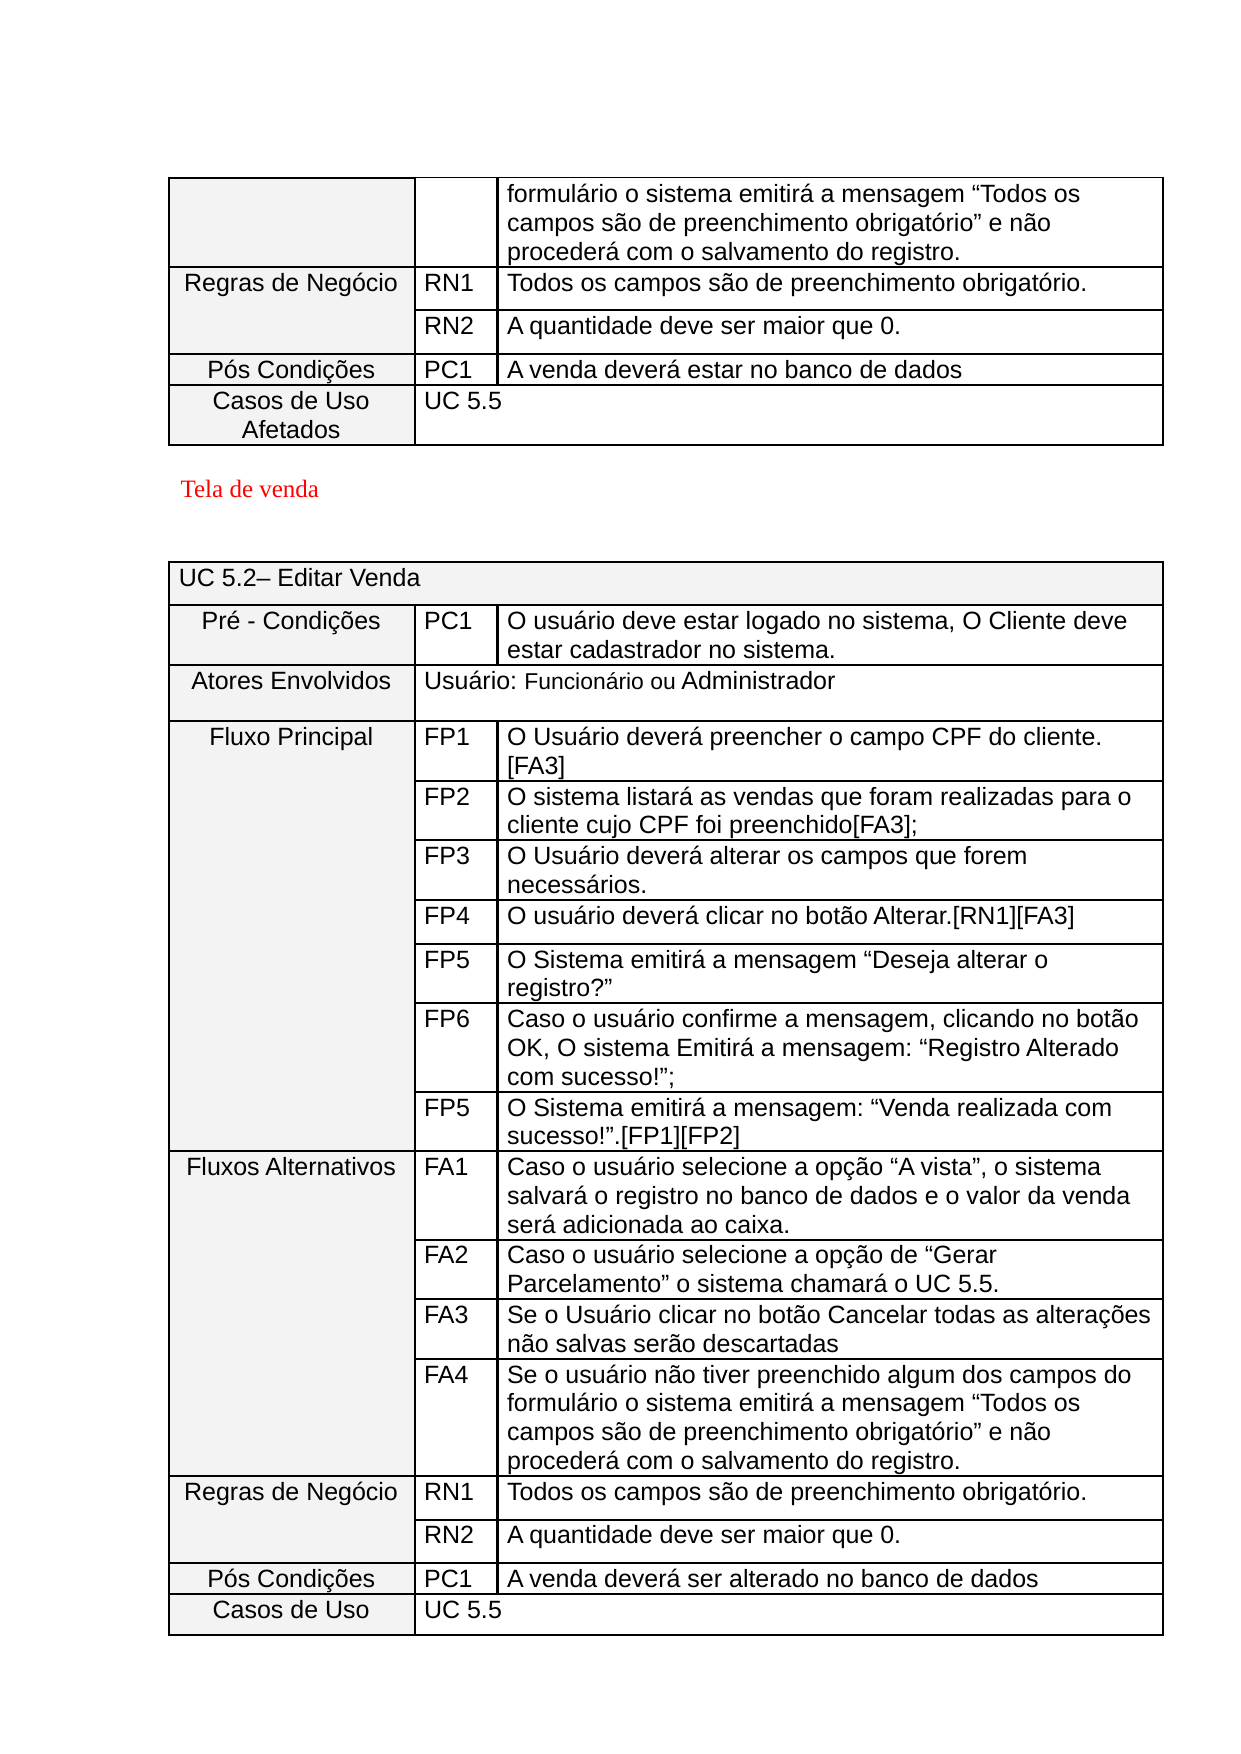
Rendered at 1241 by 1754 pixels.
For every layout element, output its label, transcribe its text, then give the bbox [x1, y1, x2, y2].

table_cell RN2 [416, 1521, 496, 1562]
table_cell UC 5.5 [416, 386, 1162, 443]
table_cell RN1 [416, 268, 496, 309]
table_cell UC 5.5 [416, 1595, 1162, 1634]
table_cell FA1 [416, 1152, 496, 1238]
table_cell Pós Condições [170, 1564, 414, 1593]
table_cell Caso o usuário selecione a opção de “Gerar Parcelamento” o sistema chamará o UC 5.5. [499, 1241, 1162, 1298]
table_cell Todos os campos são de preenchimento obrigatório. [499, 268, 1162, 309]
table_cell FP6 [416, 1004, 496, 1091]
table_cell O usuário deve estar logado no sistema, O Cliente deve estar cadastrador no sistema. [499, 606, 1162, 664]
table_cell Usuário: Funcionário ou Administrador [416, 666, 1162, 720]
table_cell RN1 [416, 1477, 496, 1518]
table_cell FP4 [416, 901, 496, 943]
table_cell Se o Usuário clicar no botão Cancelar todas as alterações não salvas serão descartadas [499, 1300, 1162, 1358]
table_cell [416, 178, 496, 266]
table_cell Pré - Condições [170, 606, 414, 664]
table_cell FA4 [416, 1360, 496, 1475]
table_cell Caso o usuário selecione a opção “A vista”, o sistema salvará o registro no banco de dados e o valor da venda será adicionada ao caixa. [499, 1152, 1162, 1238]
table_cell Regras de Negócio [170, 268, 414, 353]
table_cell Caso o usuário confirme a mensagem, clicando no botão OK, O sistema Emitirá a mensagem: “Registro Alterado com sucesso!”; [499, 1004, 1162, 1091]
table_cell Casos de Uso [170, 1595, 414, 1634]
table_cell O Usuário deverá alterar os campos que forem necessários. [499, 841, 1162, 899]
text Tela de venda [180, 474, 1092, 503]
table_cell A venda deverá ser alterado no banco de dados [499, 1564, 1162, 1593]
table_cell FP2 [416, 782, 496, 839]
table_cell [170, 179, 414, 266]
table_cell Se o usuário não tiver preenchido algum dos campos do formulário o sistema emitirá a mensagem “Todos os campos são de preenchimento obrigatório” e não procederá com o salvamento do registro. [499, 1360, 1162, 1475]
table_cell O Sistema emitirá a mensagem “Deseja alterar o registro?” [499, 945, 1162, 1002]
table_cell Fluxo Principal [170, 722, 414, 1150]
table_cell Fluxos Alternativos [170, 1152, 414, 1475]
table_cell PC1 [416, 1564, 496, 1593]
table_cell PC1 [416, 606, 496, 664]
table_cell Regras de Negócio [170, 1477, 414, 1562]
table_cell O usuário deverá clicar no botão Alterar.[RN1][FA3] [499, 901, 1162, 943]
table_cell Pós Condições [170, 355, 414, 384]
table_cell FP5 [416, 1093, 496, 1150]
table_cell O Usuário deverá preencher o campo CPF do cliente.[FA3] [499, 722, 1162, 780]
table_cell FP3 [416, 841, 496, 899]
table_cell PC1 [416, 355, 496, 384]
table_header UC 5.2– Editar Venda [170, 563, 1162, 604]
table_cell Casos de Uso Afetados [170, 386, 414, 443]
table_cell Atores Envolvidos [170, 666, 414, 720]
table_cell Todos os campos são de preenchimento obrigatório. [499, 1477, 1162, 1518]
table_cell A quantidade deve ser maior que 0. [499, 311, 1162, 353]
table_cell RN2 [416, 311, 496, 353]
table_cell A quantidade deve ser maior que 0. [499, 1521, 1162, 1562]
table_cell FP1 [416, 722, 496, 780]
table_cell FP5 [416, 945, 496, 1002]
table_cell O Sistema emitirá a mensagem: “Venda realizada com sucesso!”.[FP1][FP2] [499, 1093, 1162, 1150]
table_cell FA3 [416, 1300, 496, 1358]
table_cell FA2 [416, 1241, 496, 1298]
table_cell A venda deverá estar no banco de dados [499, 355, 1162, 384]
table_cell formulário o sistema emitirá a mensagem “Todos os campos são de preenchimento obrigatório” e não procederá com o salvamento do registro. [499, 178, 1162, 266]
table_cell O sistema listará as vendas que foram realizadas para o cliente cujo CPF foi preenchido[FA3]; [499, 782, 1162, 839]
